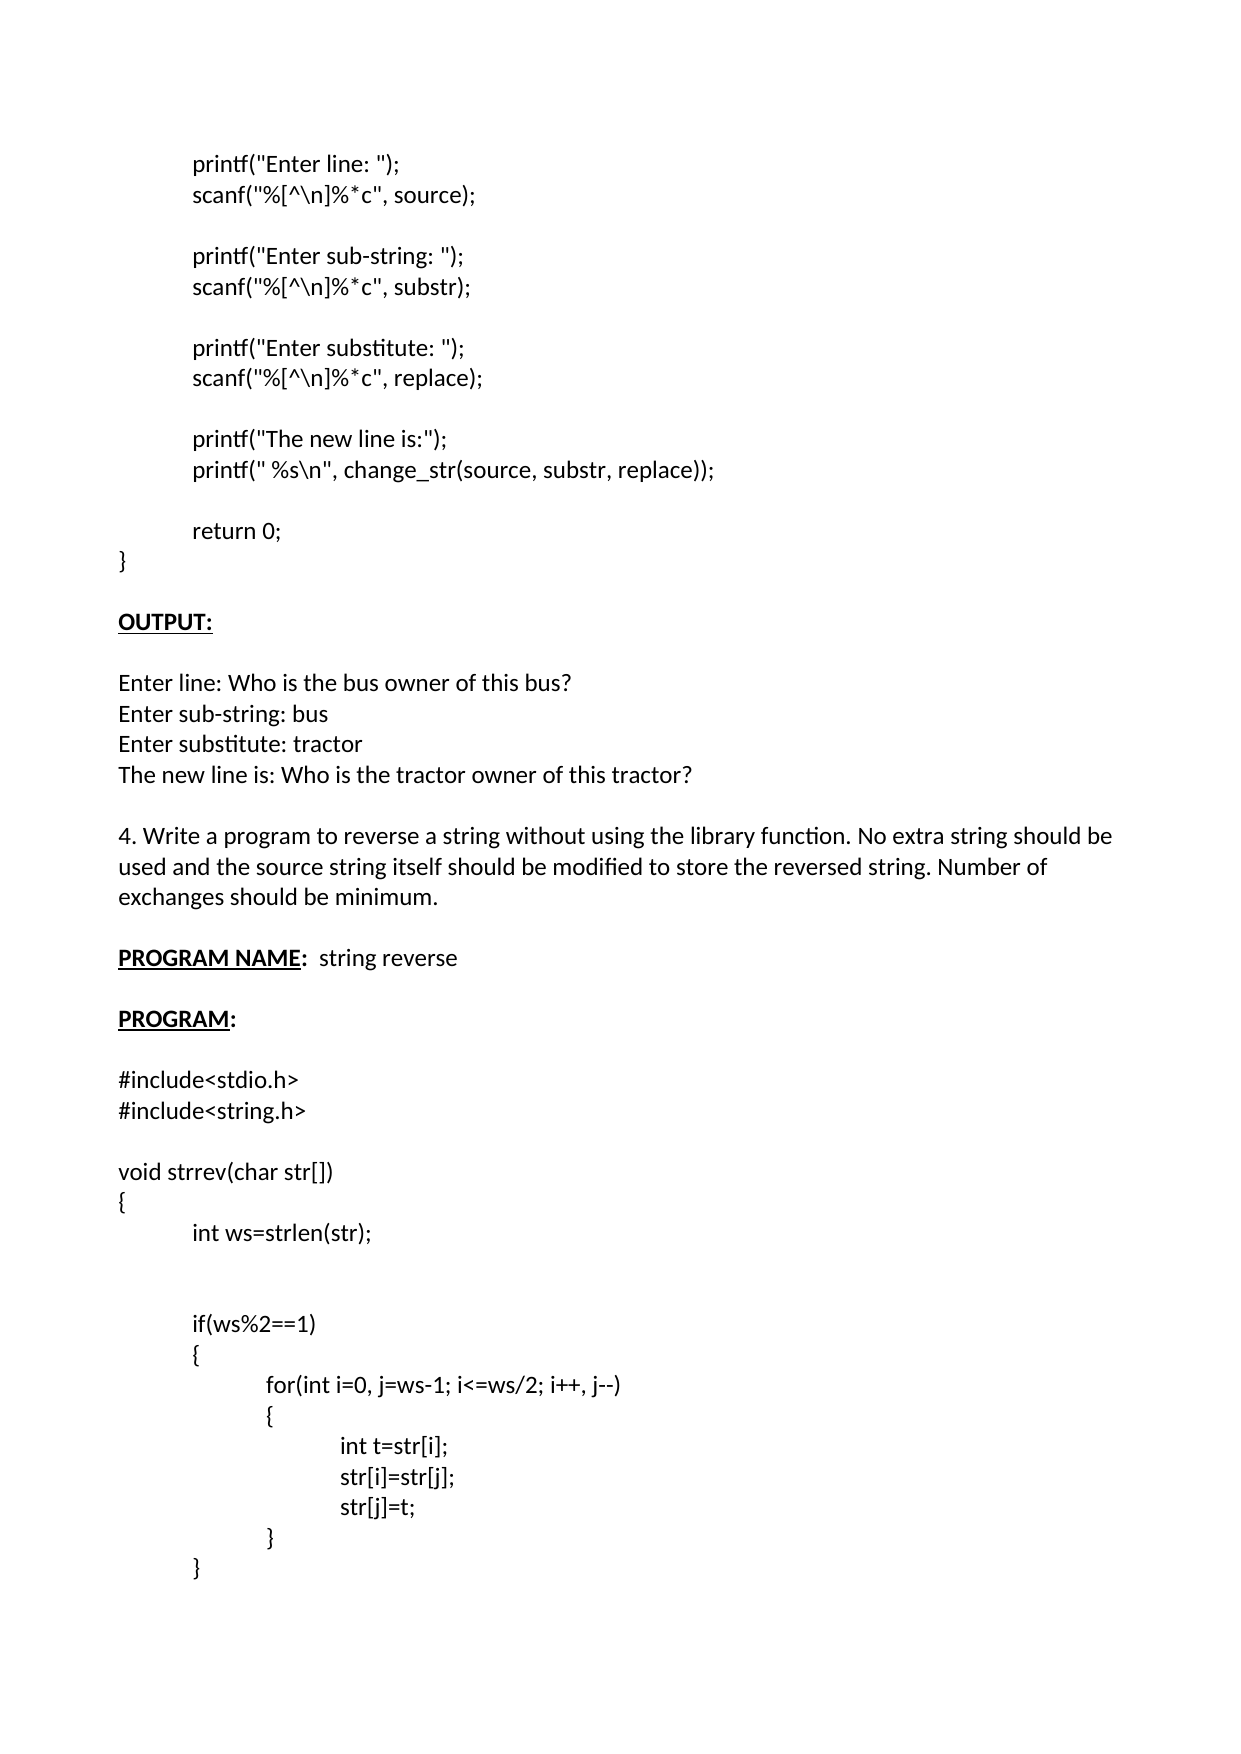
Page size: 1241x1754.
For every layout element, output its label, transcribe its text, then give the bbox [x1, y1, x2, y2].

text { [118, 1339, 1122, 1369]
text scanf("%[^\n]%*c", substr); [118, 271, 1122, 301]
text #include<string.h> [118, 1095, 1122, 1125]
text void strrev(char str[]) [118, 1156, 1122, 1186]
text } [118, 545, 1122, 576]
text PROGRAM NAME: string reverse [118, 942, 1122, 973]
text printf("Enter line: "); [118, 149, 1122, 179]
text { [118, 1400, 1122, 1431]
text str[i]=str[j]; [118, 1461, 1122, 1492]
text Enter sub-string: bus [118, 698, 1122, 728]
text scanf("%[^\n]%*c", source); [118, 179, 1122, 210]
text PROGRAM: [118, 1003, 1122, 1034]
text if(ws%2==1) [118, 1308, 1122, 1339]
text #include<stdio.h> [118, 1064, 1122, 1095]
text printf("Enter substitute: "); [118, 332, 1122, 362]
text int ws=strlen(str); [118, 1217, 1122, 1247]
text scanf("%[^\n]%*c", replace); [118, 362, 1122, 393]
text 4. Write a program to reverse a string without using the library function. No extra string should be used and the source string itself should be modified to store the reversed string. Number of exchanges should be minimum. [118, 820, 1122, 912]
text { [118, 1186, 1122, 1217]
text OUTPUT: [118, 606, 1122, 637]
text Enter line: Who is the bus owner of this bus? [118, 667, 1122, 698]
text } [118, 1553, 1122, 1583]
text int t=str[i]; [118, 1431, 1122, 1461]
text return 0; [118, 515, 1122, 545]
text printf("Enter sub-string: "); [118, 240, 1122, 271]
text for(int i=0, j=ws-1; i<=ws/2; i++, j--) [118, 1369, 1122, 1400]
text printf(" %s\n", change_str(source, substr, replace)); [118, 454, 1122, 484]
text printf("The new line is:"); [118, 423, 1122, 454]
text The new line is: Who is the tractor owner of this tractor? [118, 759, 1122, 789]
text str[j]=t; [118, 1492, 1122, 1522]
text } [118, 1522, 1122, 1553]
text Enter substitute: tractor [118, 728, 1122, 759]
